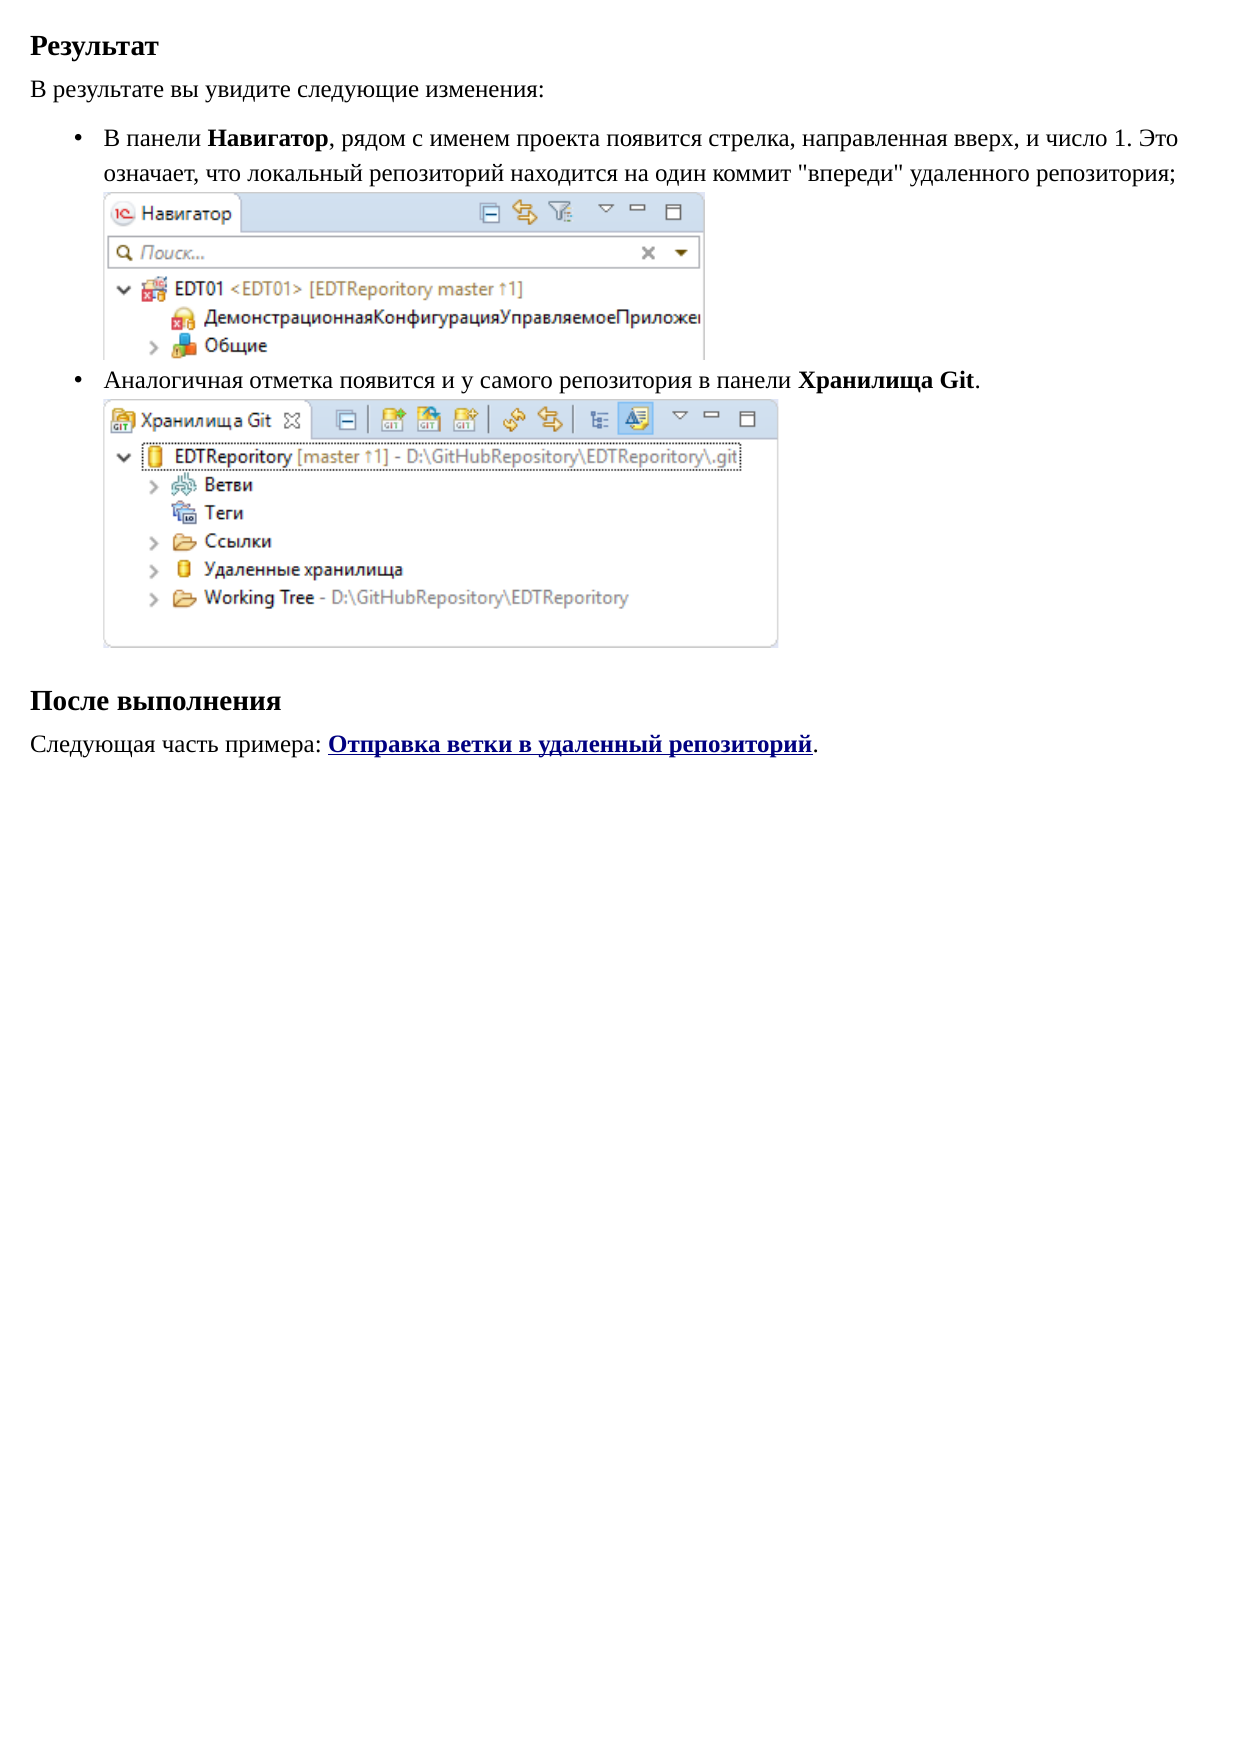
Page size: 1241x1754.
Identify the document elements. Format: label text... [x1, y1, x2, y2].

subtitle Результат [30, 28, 1211, 62]
list Аналогичная отметка появится и у самого репозитория в панели Хранилища Git. [74, 365, 1211, 394]
list В панели Навигатор, рядом с именем проекта появится стрелка, направленная вверх, и число 1. Это означает, что локальный репозиторий находится на один коммит "впереди" удаленного репозитория; [74, 123, 1211, 186]
text Следующая часть примера: Отправка ветки в удаленный репозиторий. [30, 729, 1211, 758]
picture [103, 399, 779, 648]
picture [103, 192, 705, 360]
subtitle После выполнения [30, 683, 1211, 716]
text В результате вы увидите следующие изменения: [30, 74, 1211, 103]
